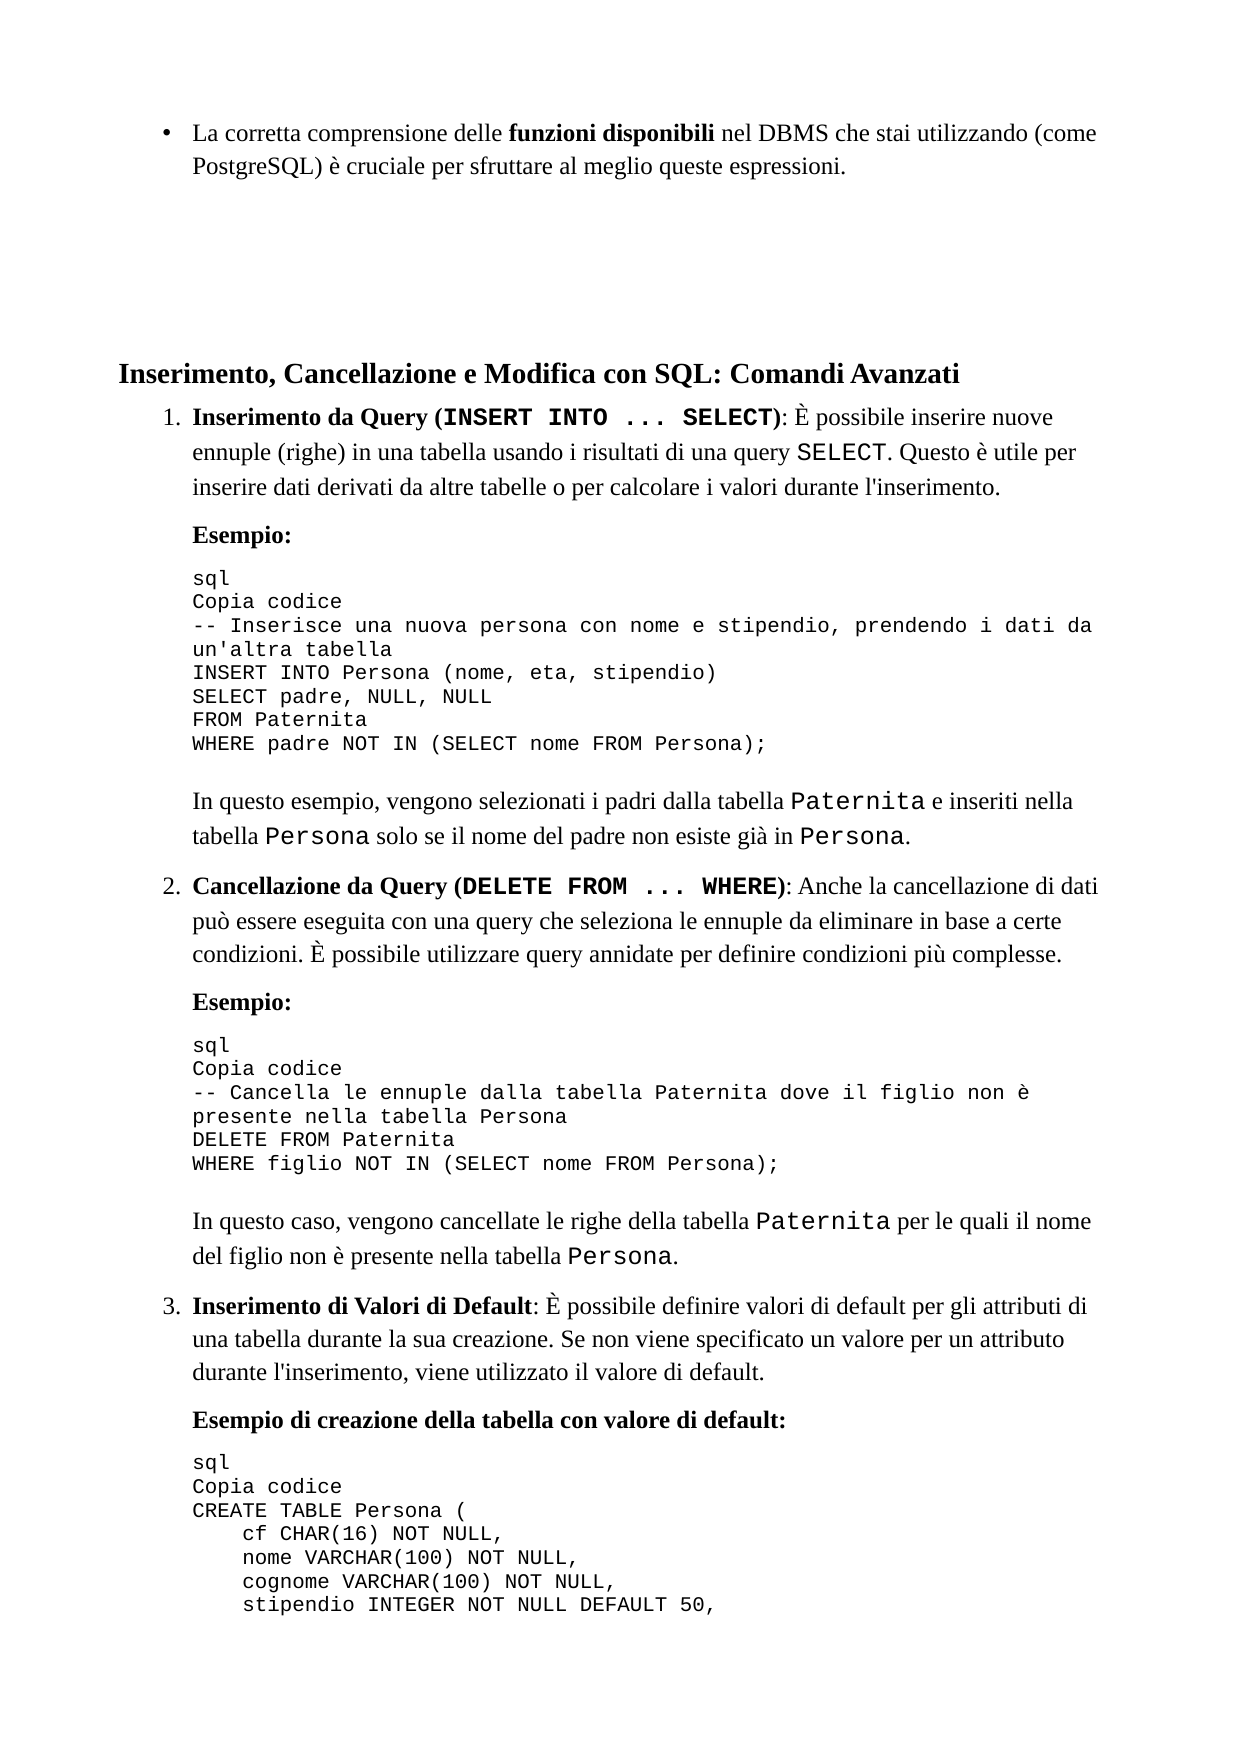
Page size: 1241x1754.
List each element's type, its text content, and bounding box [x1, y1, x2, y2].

list cf CHAR(16) NOT NULL, [162, 1523, 1122, 1547]
list FROM Paternita [162, 709, 1122, 733]
list cognome VARCHAR(100) NOT NULL, [162, 1571, 1122, 1594]
list WHERE figlio NOT IN (SELECT nome FROM Persona); [162, 1153, 1122, 1177]
list Esempio: [162, 520, 1122, 549]
list sql [162, 1452, 1122, 1476]
list INSERT INTO Persona (nome, eta, stipendio) [162, 662, 1122, 686]
list Inserimento da Query (INSERT INTO ... SELECT): È possibile inserire nuove ennuple (righe) in una tabella usando i risultati di una query SELECT. Questo è utile per inserire dati derivati da altre tabelle o per calcolare i valori durante l'inserimento. [162, 402, 1122, 501]
list La corretta comprensione delle funzioni disponibili nel DBMS che stai utilizzando (come PostgreSQL) è cruciale per sfruttare al meglio queste espressioni. [162, 118, 1122, 180]
list Copia codice [162, 1058, 1122, 1082]
list Inserimento di Valori di Default: È possibile definire valori di default per gli attributi di una tabella durante la sua creazione. Se non viene specificato un valore per un attributo durante l'inserimento, viene utilizzato il valore di default. [162, 1291, 1122, 1386]
list Esempio di creazione della tabella con valore di default: [162, 1405, 1122, 1433]
list sql [162, 568, 1122, 591]
list In questo esempio, vengono selezionati i padri dalla tabella Paternita e inseriti nella tabella Persona solo se il nome del padre non esiste già in Persona. [162, 786, 1122, 852]
list In questo caso, vengono cancellate le righe della tabella Paternita per le quali il nome del figlio non è presente nella tabella Persona. [162, 1206, 1122, 1272]
list -- Cancella le ennuple dalla tabella Paternita dove il figlio non è presente nella tabella Persona [162, 1082, 1122, 1129]
list stipendio INTEGER NOT NULL DEFAULT 50, [162, 1594, 1122, 1618]
list CREATE TABLE Persona ( [162, 1500, 1122, 1523]
list sql [162, 1035, 1122, 1058]
list WHERE padre NOT IN (SELECT nome FROM Persona); [162, 733, 1122, 757]
list Copia codice [162, 1476, 1122, 1500]
list Cancellazione da Query (DELETE FROM ... WHERE): Anche la cancellazione di dati può essere eseguita con una query che seleziona le ennuple da eliminare in base a certe condizioni. È possibile utilizzare query annidate per definire condizioni più complesse. [162, 871, 1122, 968]
list SELECT padre, NULL, NULL [162, 686, 1122, 709]
list Esempio: [162, 987, 1122, 1016]
list DELETE FROM Paternita [162, 1129, 1122, 1153]
subtitle Inserimento, Cancellazione e Modifica con SQL: Comandi Avanzati [118, 356, 1122, 390]
list -- Inserisce una nuova persona con nome e stipendio, prendendo i dati da un'altra tabella [162, 615, 1122, 662]
list nome VARCHAR(100) NOT NULL, [162, 1547, 1122, 1571]
list Copia codice [162, 591, 1122, 615]
